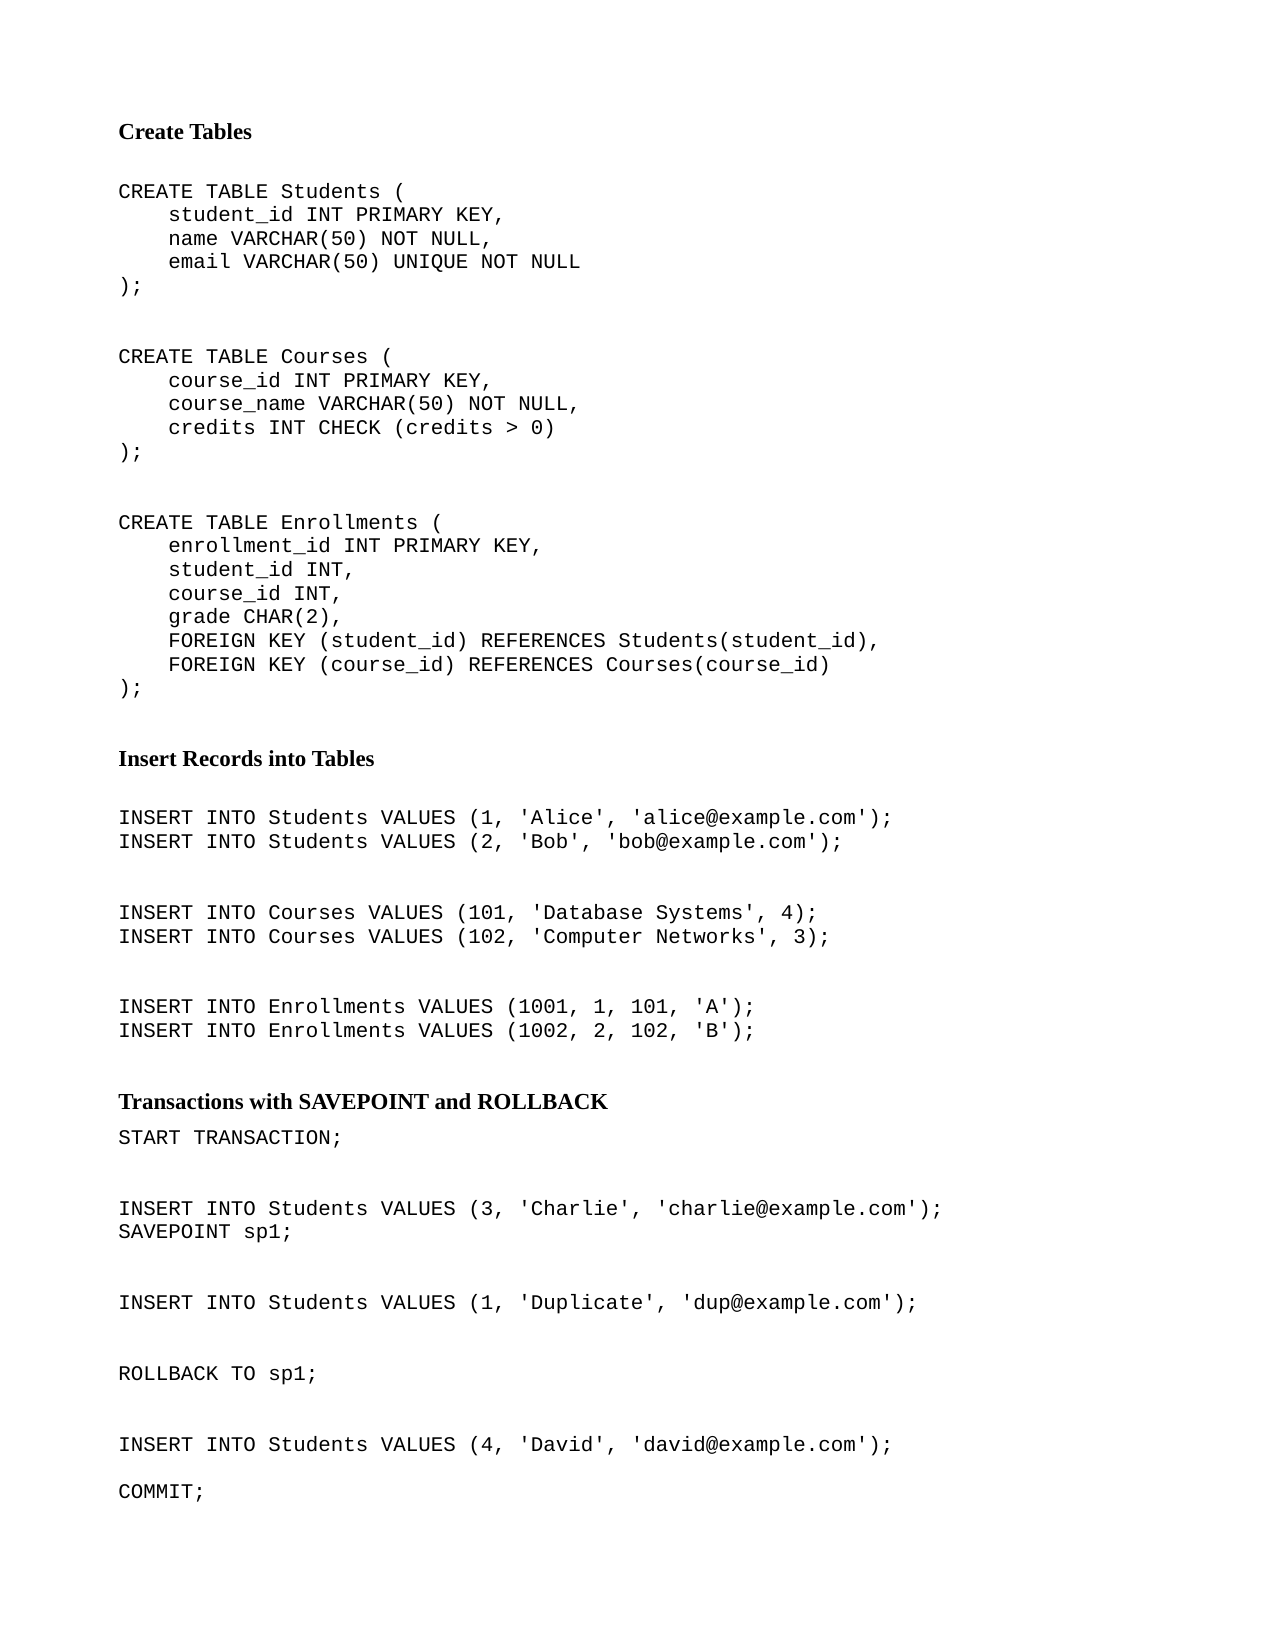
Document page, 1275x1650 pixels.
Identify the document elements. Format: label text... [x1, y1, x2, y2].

text enrollment_id INT PRIMARY KEY, [118, 535, 1157, 559]
subtitle Create Tables [118, 118, 1157, 144]
text INSERT INTO Students VALUES (2, 'Bob', 'bob@example.com'); [118, 831, 1157, 855]
text INSERT INTO Students VALUES (3, 'Charlie', 'charlie@example.com'); [118, 1198, 1157, 1221]
text student_id INT PRIMARY KEY, [118, 204, 1157, 228]
text SAVEPOINT sp1; [118, 1221, 1157, 1245]
text INSERT INTO Courses VALUES (102, 'Computer Networks', 3); [118, 926, 1157, 949]
text grade CHAR(2), [118, 606, 1157, 630]
text ); [118, 677, 1157, 701]
text CREATE TABLE Enrollments ( [118, 512, 1157, 535]
subtitle Transactions with SAVEPOINT and ROLLBACK [118, 1088, 1157, 1114]
text CREATE TABLE Courses ( [118, 346, 1157, 370]
text email VARCHAR(50) UNIQUE NOT NULL [118, 252, 1157, 275]
text ROLLBACK TO sp1; [118, 1363, 1157, 1387]
text INSERT INTO Enrollments VALUES (1002, 2, 102, 'B'); [118, 1020, 1157, 1044]
text INSERT INTO Students VALUES (1, 'Alice', 'alice@example.com'); [118, 807, 1157, 831]
text course_id INT PRIMARY KEY, [118, 370, 1157, 393]
text course_id INT, [118, 583, 1157, 606]
text ); [118, 275, 1157, 299]
subtitle Insert Records into Tables [118, 745, 1157, 771]
text course_name VARCHAR(50) NOT NULL, [118, 393, 1157, 417]
text INSERT INTO Students VALUES (4, 'David', 'david@example.com'); [118, 1434, 1157, 1458]
text COMMIT; [118, 1481, 1157, 1505]
text credits INT CHECK (credits > 0) [118, 417, 1157, 441]
text INSERT INTO Enrollments VALUES (1001, 1, 101, 'A'); [118, 997, 1157, 1020]
text INSERT INTO Courses VALUES (101, 'Database Systems', 4); [118, 902, 1157, 926]
text INSERT INTO Students VALUES (1, 'Duplicate', 'dup@example.com'); [118, 1292, 1157, 1316]
text student_id INT, [118, 559, 1157, 583]
text START TRANSACTION; [118, 1127, 1157, 1150]
text FOREIGN KEY (course_id) REFERENCES Courses(course_id) [118, 653, 1157, 677]
text name VARCHAR(50) NOT NULL, [118, 228, 1157, 252]
text FOREIGN KEY (student_id) REFERENCES Students(student_id), [118, 630, 1157, 653]
text CREATE TABLE Students ( [118, 181, 1157, 204]
text ); [118, 441, 1157, 464]
